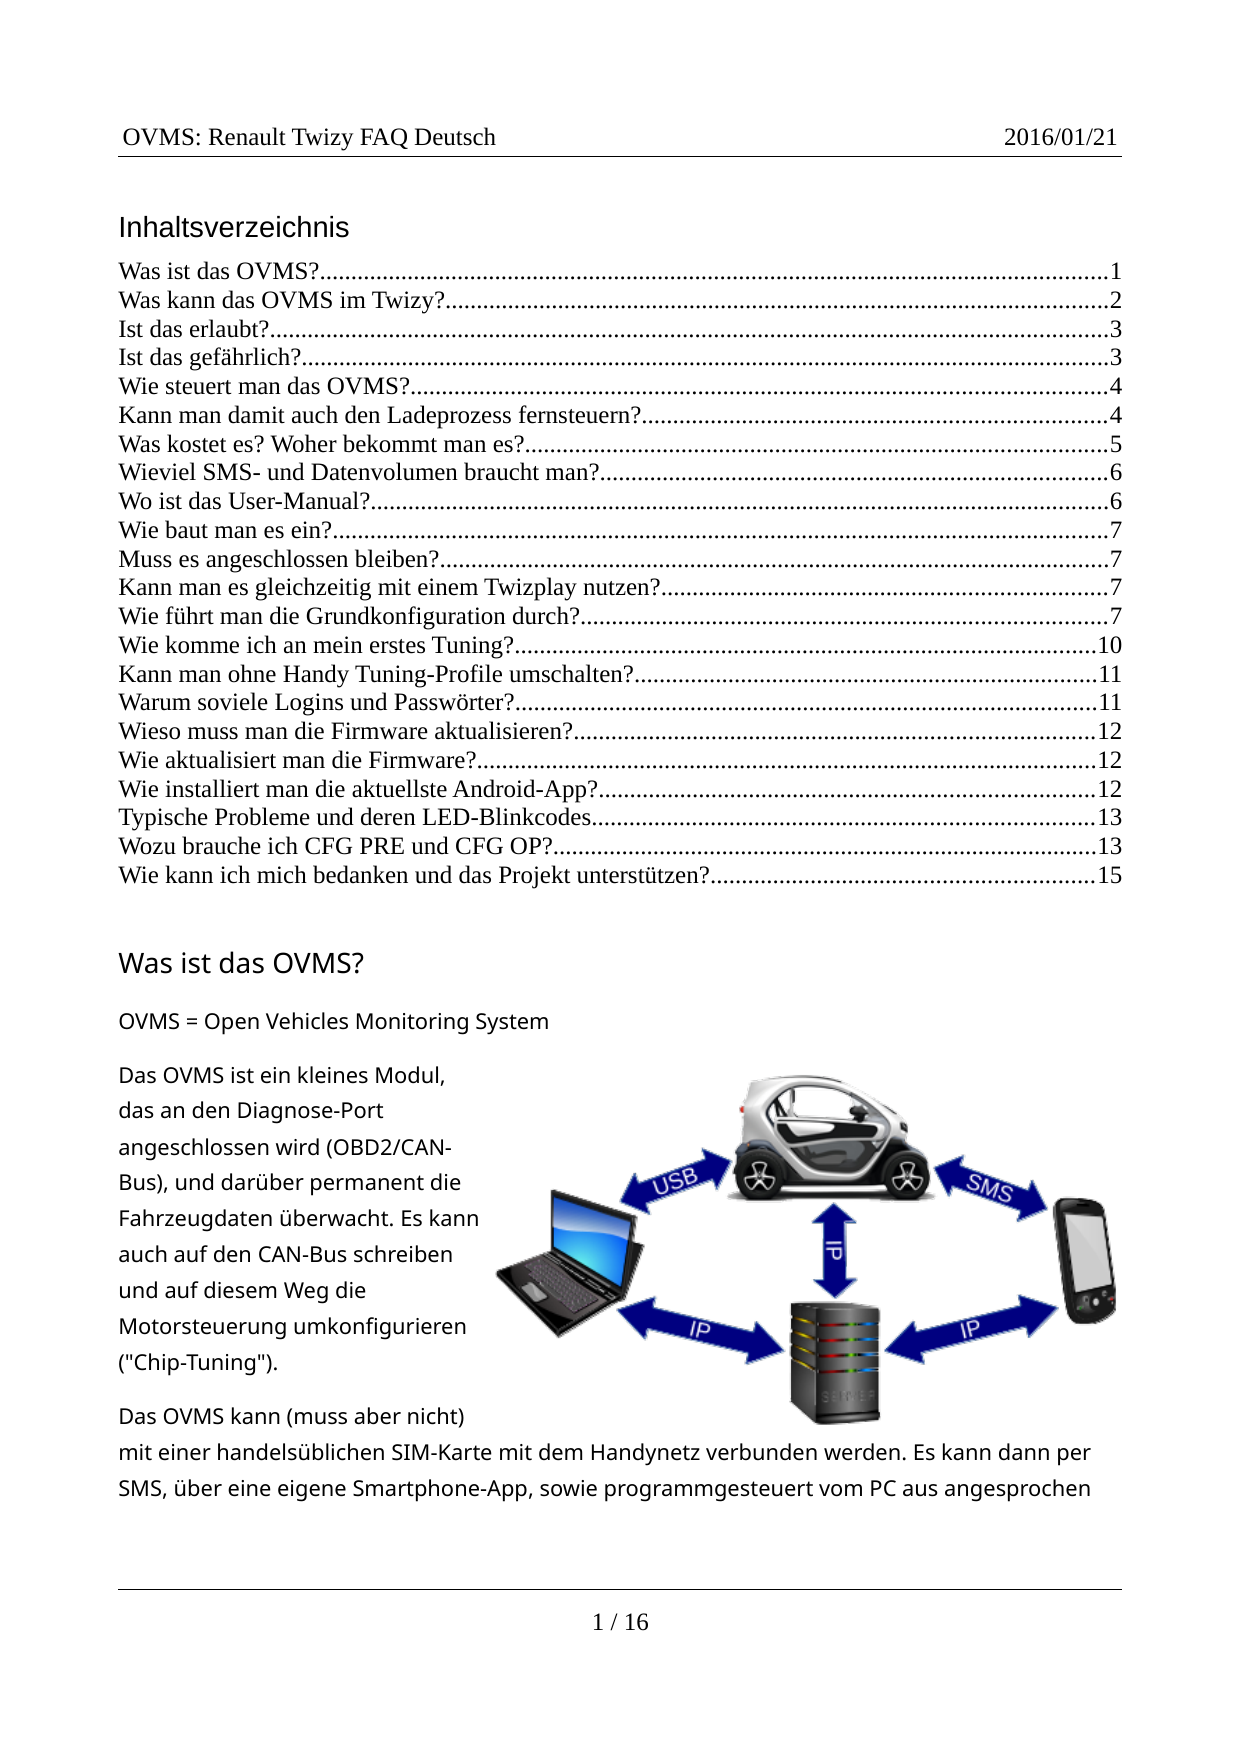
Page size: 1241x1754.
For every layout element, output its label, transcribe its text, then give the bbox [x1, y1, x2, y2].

text Ist das gefährlich? 3 [118, 342, 1122, 371]
text Wieso muss man die Firmware aktualisieren? 12 [118, 716, 1122, 745]
text Was ist das OVMS? 1 [118, 256, 1122, 285]
text Das OVMS ist ein kleines Modul, das an den Diagnose-Port angeschlossen wird (OBD2/CAN-Bus), und darüber permanent die Fahrzeugdaten überwacht. Es kann auch auf den CAN-Bus schreiben und auf diesem Weg die Motorsteuerung umkonfigurieren ("Chip-Tuning"). [118, 1053, 487, 1377]
text Muss es angeschlossen bleiben? 7 [118, 544, 1122, 572]
text Wie aktualisiert man die Firmware? 12 [118, 745, 1122, 774]
text Kann man ohne Handy Tuning-Profile umschalten? 11 [118, 659, 1122, 687]
text Wieviel SMS- und Datenvolumen braucht man? 6 [118, 457, 1122, 486]
subtitle Inhaltsverzeichnis [118, 210, 1122, 244]
text Wozu brauche ich CFG PRE und CFG OP? 13 [118, 831, 1122, 860]
text Wie baut man es ein? 7 [118, 515, 1122, 544]
text Wo ist das User-Manual? 6 [118, 486, 1122, 515]
text Wie installiert man die aktuellste Android-App? 12 [118, 774, 1122, 802]
subtitle Was ist das OVMS? [118, 935, 1122, 982]
picture [487, 1053, 1123, 1429]
text OVMS = Open Vehicles Monitoring System [118, 1000, 1122, 1036]
text Wie kann ich mich bedanken und das Projekt unterstützen? 15 [118, 860, 1122, 889]
text Kann man damit auch den Ladeprozess fernsteuern? 4 [118, 400, 1122, 429]
text Was kann das OVMS im Twizy? 2 [118, 285, 1122, 314]
text Wie komme ich an mein erstes Tuning? 10 [118, 630, 1122, 659]
text Warum soviele Logins und Passwörter? 11 [118, 687, 1122, 716]
text Wie führt man die Grundkonfiguration durch? 7 [118, 601, 1122, 630]
text Ist das erlaubt? 3 [118, 314, 1122, 342]
text Was kostet es? Woher bekommt man es? 5 [118, 429, 1122, 457]
text Typische Probleme und deren LED-Blinkcodes 13 [118, 802, 1122, 831]
text Wie steuert man das OVMS? 4 [118, 371, 1122, 400]
text Kann man es gleichzeitig mit einem Twizplay nutzen? 7 [118, 572, 1122, 601]
text Das OVMS kann (muss aber nicht) mit einer handelsüblichen SIM-Karte mit dem Handynetz verbunden werden. Es kann dann per SMS, über eine eigene Smartphone-App, sowie programmgesteuert vom PC aus angesprochen [118, 1394, 1122, 1502]
